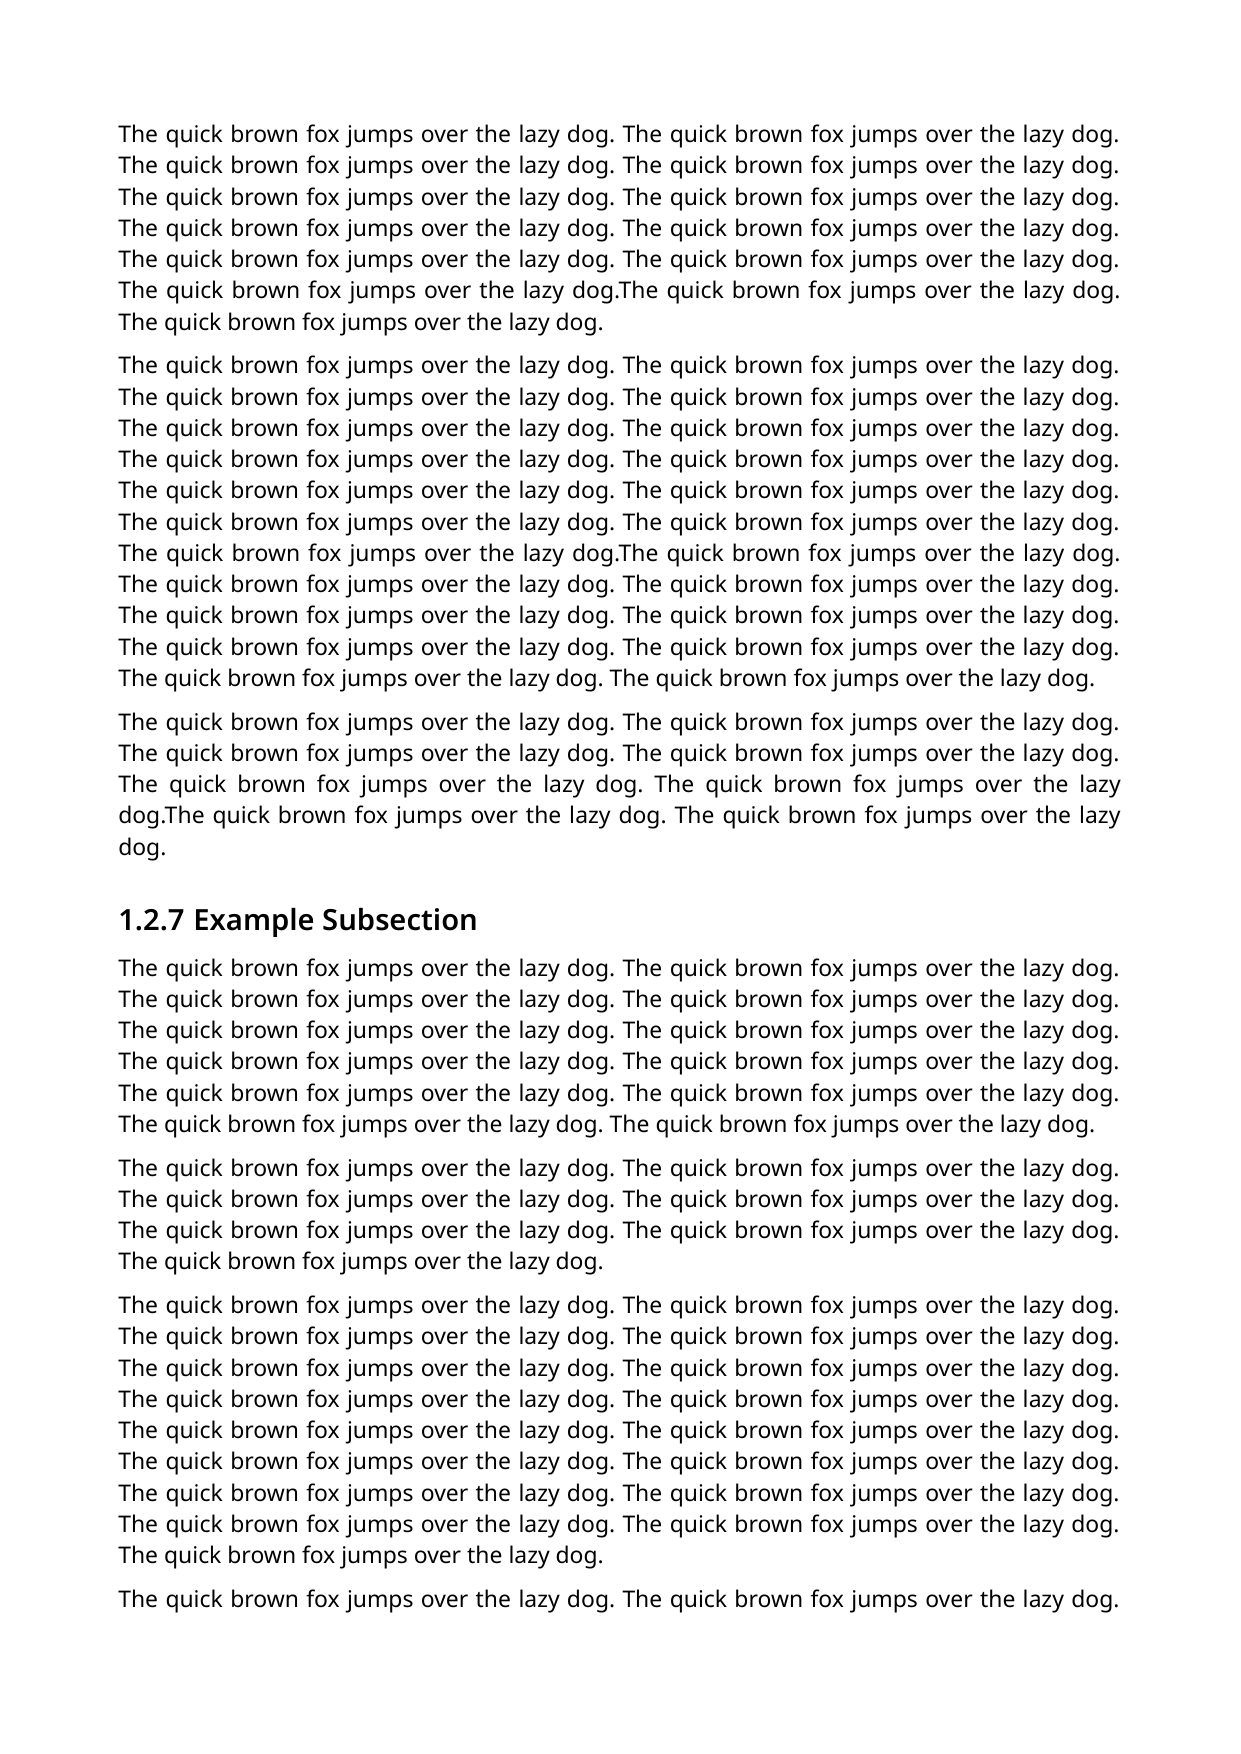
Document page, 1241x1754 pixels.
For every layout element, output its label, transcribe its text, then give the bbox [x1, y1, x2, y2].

text The quick brown fox jumps over the lazy dog. The quick brown fox jumps over the lazy dog. [118, 1583, 1122, 1614]
subtitle Example Subsection [118, 899, 1122, 939]
text The quick brown fox jumps over the lazy dog. The quick brown fox jumps over the lazy dog. The quick brown fox jumps over the lazy dog. The quick brown fox jumps over the lazy dog. The quick brown fox jumps over the lazy dog. The quick brown fox jumps over the lazy dog. The quick brown fox jumps over the lazy dog. [118, 1152, 1122, 1277]
text The quick brown fox jumps over the lazy dog. The quick brown fox jumps over the lazy dog. The quick brown fox jumps over the lazy dog. The quick brown fox jumps over the lazy dog. The quick brown fox jumps over the lazy dog. The quick brown fox jumps over the lazy dog. The quick brown fox jumps over the lazy dog. The quick brown fox jumps over the lazy dog. The quick brown fox jumps over the lazy dog. The quick brown fox jumps over the lazy dog. The quick brown fox jumps over the lazy dog. The quick brown fox jumps over the lazy dog. The quick brown fox jumps over the lazy dog. The quick brown fox jumps over the lazy dog. The quick brown fox jumps over the lazy dog. The quick brown fox jumps over the lazy dog. The quick brown fox jumps over the lazy dog. [118, 1289, 1122, 1570]
text The quick brown fox jumps over the lazy dog. The quick brown fox jumps over the lazy dog. The quick brown fox jumps over the lazy dog. The quick brown fox jumps over the lazy dog. The quick brown fox jumps over the lazy dog. The quick brown fox jumps over the lazy dog. The quick brown fox jumps over the lazy dog. The quick brown fox jumps over the lazy dog. The quick brown fox jumps over the lazy dog. The quick brown fox jumps over the lazy dog. The quick brown fox jumps over the lazy dog. The quick brown fox jumps over the lazy dog. The quick brown fox jumps over the lazy dog.The quick brown fox jumps over the lazy dog. The quick brown fox jumps over the lazy dog. The quick brown fox jumps over the lazy dog. The quick brown fox jumps over the lazy dog. The quick brown fox jumps over the lazy dog. The quick brown fox jumps over the lazy dog. The quick brown fox jumps over the lazy dog. The quick brown fox jumps over the lazy dog. The quick brown fox jumps over the lazy dog. [118, 349, 1122, 693]
text The quick brown fox jumps over the lazy dog. The quick brown fox jumps over the lazy dog. The quick brown fox jumps over the lazy dog. The quick brown fox jumps over the lazy dog. The quick brown fox jumps over the lazy dog. The quick brown fox jumps over the lazy dog.The quick brown fox jumps over the lazy dog. The quick brown fox jumps over the lazy dog. [118, 706, 1122, 862]
text The quick brown fox jumps over the lazy dog. The quick brown fox jumps over the lazy dog. The quick brown fox jumps over the lazy dog. The quick brown fox jumps over the lazy dog. The quick brown fox jumps over the lazy dog. The quick brown fox jumps over the lazy dog. The quick brown fox jumps over the lazy dog. The quick brown fox jumps over the lazy dog. The quick brown fox jumps over the lazy dog. The quick brown fox jumps over the lazy dog. The quick brown fox jumps over the lazy dog. The quick brown fox jumps over the lazy dog. [118, 952, 1122, 1139]
text The quick brown fox jumps over the lazy dog. The quick brown fox jumps over the lazy dog. The quick brown fox jumps over the lazy dog. The quick brown fox jumps over the lazy dog. The quick brown fox jumps over the lazy dog. The quick brown fox jumps over the lazy dog. The quick brown fox jumps over the lazy dog. The quick brown fox jumps over the lazy dog. The quick brown fox jumps over the lazy dog. The quick brown fox jumps over the lazy dog. The quick brown fox jumps over the lazy dog.The quick brown fox jumps over the lazy dog. The quick brown fox jumps over the lazy dog. [118, 118, 1122, 337]
